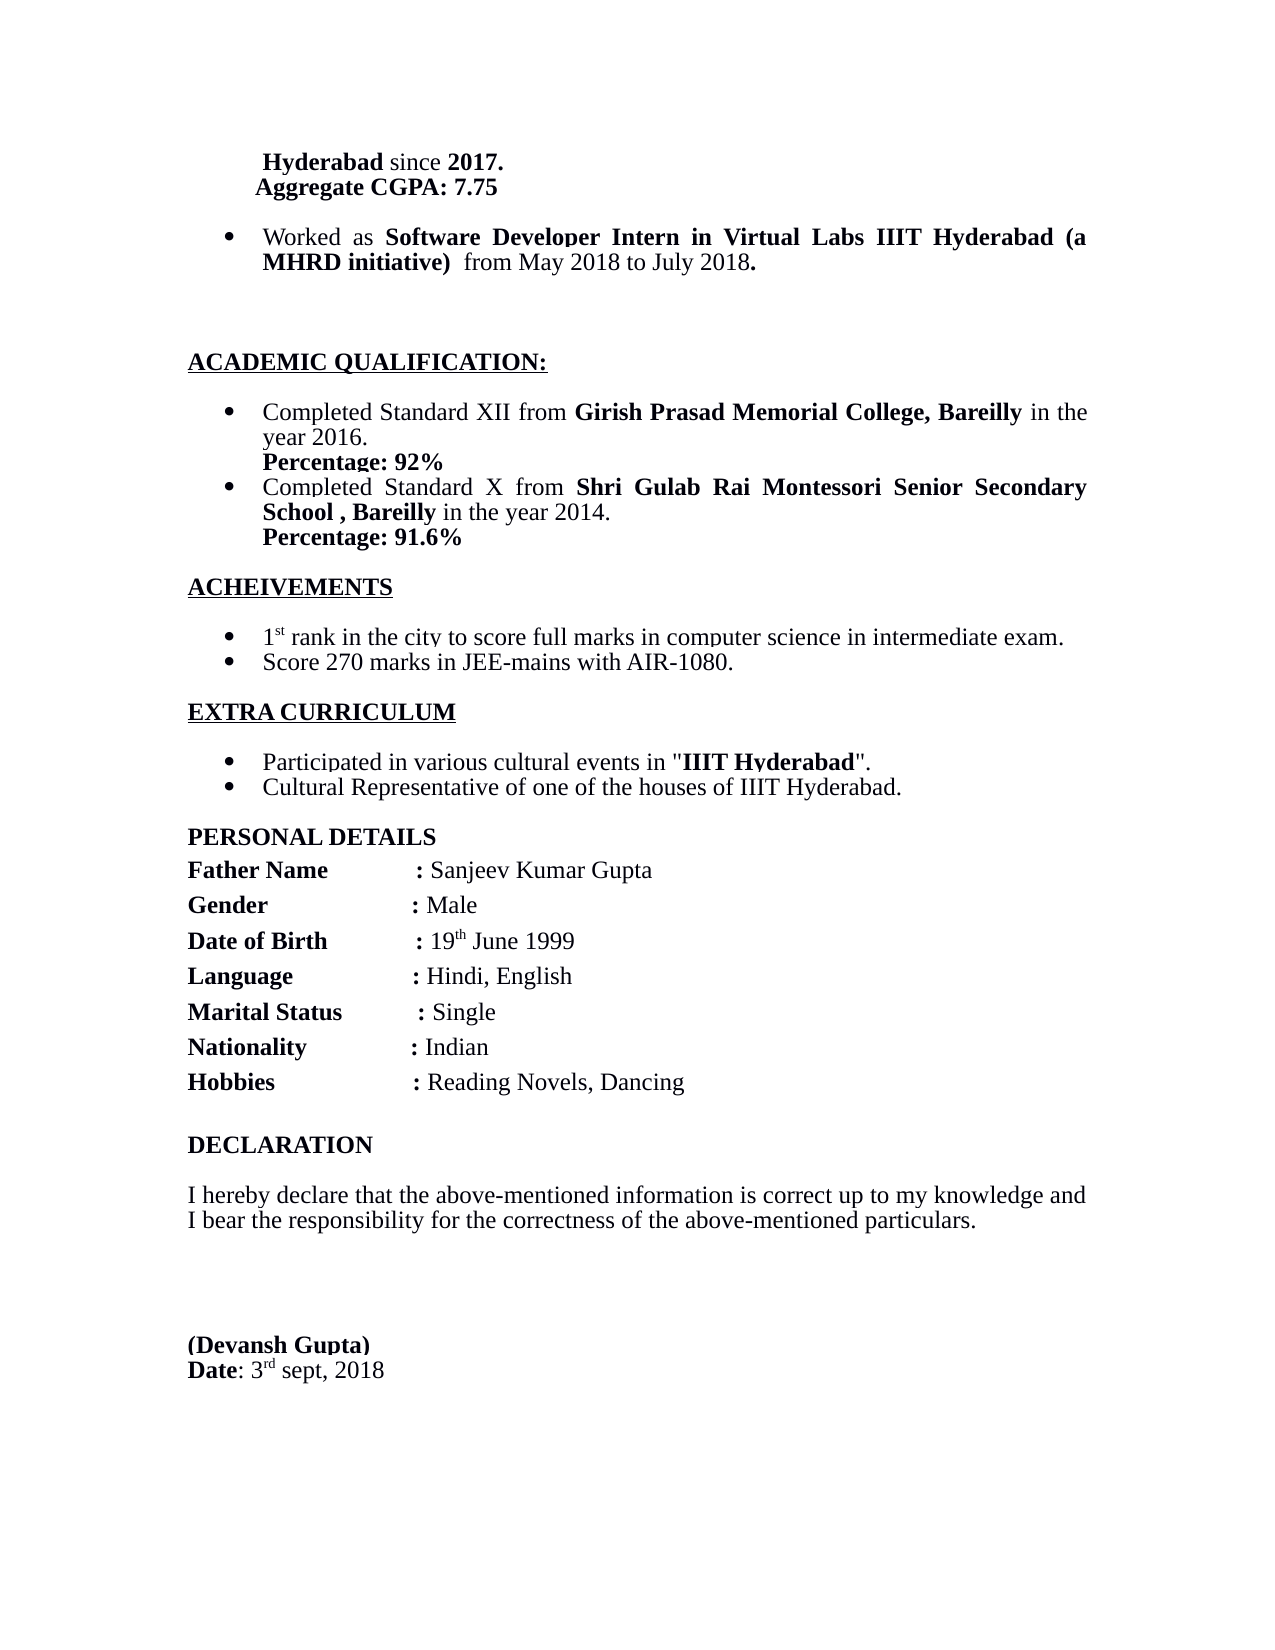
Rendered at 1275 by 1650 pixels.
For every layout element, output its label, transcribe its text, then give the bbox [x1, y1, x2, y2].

text I hereby declare that the above-mentioned information is correct up to my knowledge and I bear the responsibility for the correctness of the above-mentioned particulars. [187, 1183, 1087, 1233]
text Nationality : Indian [187, 1027, 1087, 1062]
text Language : Hindi, English [187, 956, 1087, 992]
text DECLARATION [187, 1133, 1087, 1158]
text Aggregate CGPA: 7.75 [225, 175, 1087, 200]
list Completed Standard X from Shri Gulab Rai Montessori Senior Secondary School , Bareilly in the year 2014. [225, 475, 1087, 525]
text Marital Status : Single [187, 992, 1087, 1027]
list Completed Standard XII from Girish Prasad Memorial College, Bareilly in the year 2016. [225, 400, 1087, 450]
text Hobbies : Reading Novels, Dancing [187, 1062, 1087, 1098]
list Score 270 marks in JEE-mains with AIR-1080. [225, 650, 1087, 675]
text Date of Birth : 19th June 1999 [187, 921, 1087, 956]
list Hyderabad since 2017. [225, 150, 1087, 175]
list Cultural Representative of one of the houses of IIIT Hyderabad. [225, 775, 1087, 800]
text Father Name : Sanjeev Kumar Gupta [187, 850, 1087, 885]
text Date: 3rd sept, 2018 [187, 1358, 1087, 1383]
text PERSONAL DETAILS [187, 825, 1087, 850]
text ACHEIVEMENTS [187, 575, 1087, 600]
list Worked as Software Developer Intern in Virtual Labs IIIT Hyderabad (a MHRD initiative) from May 2018 to July 2018. [225, 225, 1087, 275]
list 1st rank in the city to score full marks in computer science in intermediate exam. [225, 625, 1087, 650]
text (Devansh Gupta) [187, 1333, 1087, 1358]
text ACADEMIC QUALIFICATION: [187, 350, 1087, 375]
text Gender : Male [187, 885, 1087, 921]
text EXTRA CURRICULUM [187, 700, 1087, 725]
text Percentage: 92% [225, 450, 1087, 475]
list Participated in various cultural events in "IIIT Hyderabad". [225, 750, 1087, 775]
text Percentage: 91.6% [225, 525, 1087, 550]
